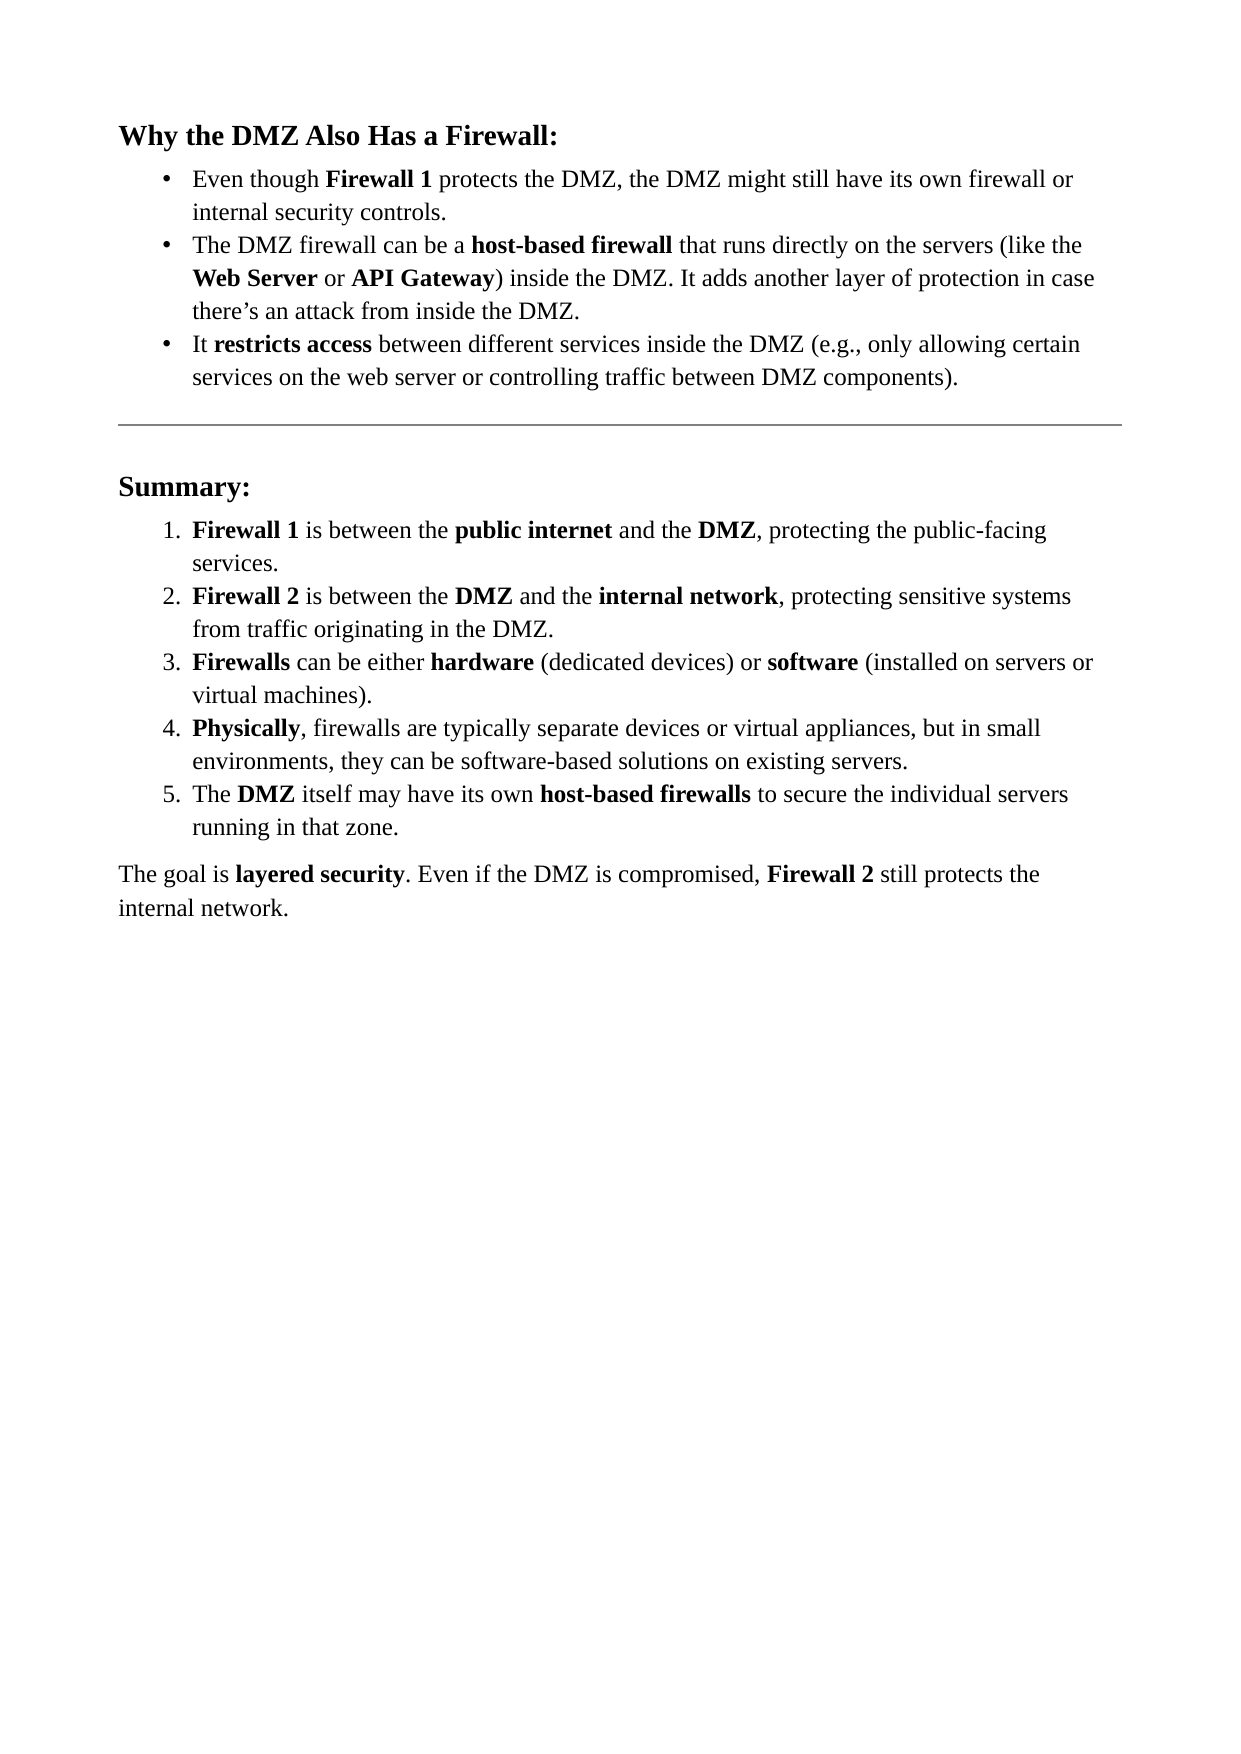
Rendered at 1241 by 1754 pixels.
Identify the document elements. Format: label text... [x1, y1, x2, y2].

subtitle Why the DMZ Also Has a Firewall: [118, 118, 1122, 152]
list Firewall 1 is between the public internet and the DMZ, protecting the public-facing services. [162, 515, 1122, 577]
list It restricts access between different services inside the DMZ (e.g., only allowing certain services on the web server or controlling traffic between DMZ components). [162, 329, 1122, 391]
list Firewalls can be either hardware (dedicated devices) or software (installed on servers or virtual machines). [162, 647, 1122, 709]
list The DMZ firewall can be a host-based firewall that runs directly on the servers (like the Web Server or API Gateway) inside the DMZ. It adds another layer of protection in case there’s an attack from inside the DMZ. [162, 230, 1122, 325]
text The goal is layered security. Even if the DMZ is compromised, Firewall 2 still protects the internal network. [118, 859, 1122, 921]
list Firewall 2 is between the DMZ and the internal network, protecting sensitive systems from traffic originating in the DMZ. [162, 581, 1122, 643]
list Physically, firewalls are typically separate devices or virtual appliances, but in small environments, they can be software-based solutions on existing servers. [162, 713, 1122, 775]
subtitle Summary: [118, 469, 1122, 502]
list The DMZ itself may have its own host-based firewalls to secure the individual servers running in that zone. [162, 779, 1122, 841]
list Even though Firewall 1 protects the DMZ, the DMZ might still have its own firewall or internal security controls. [162, 164, 1122, 226]
